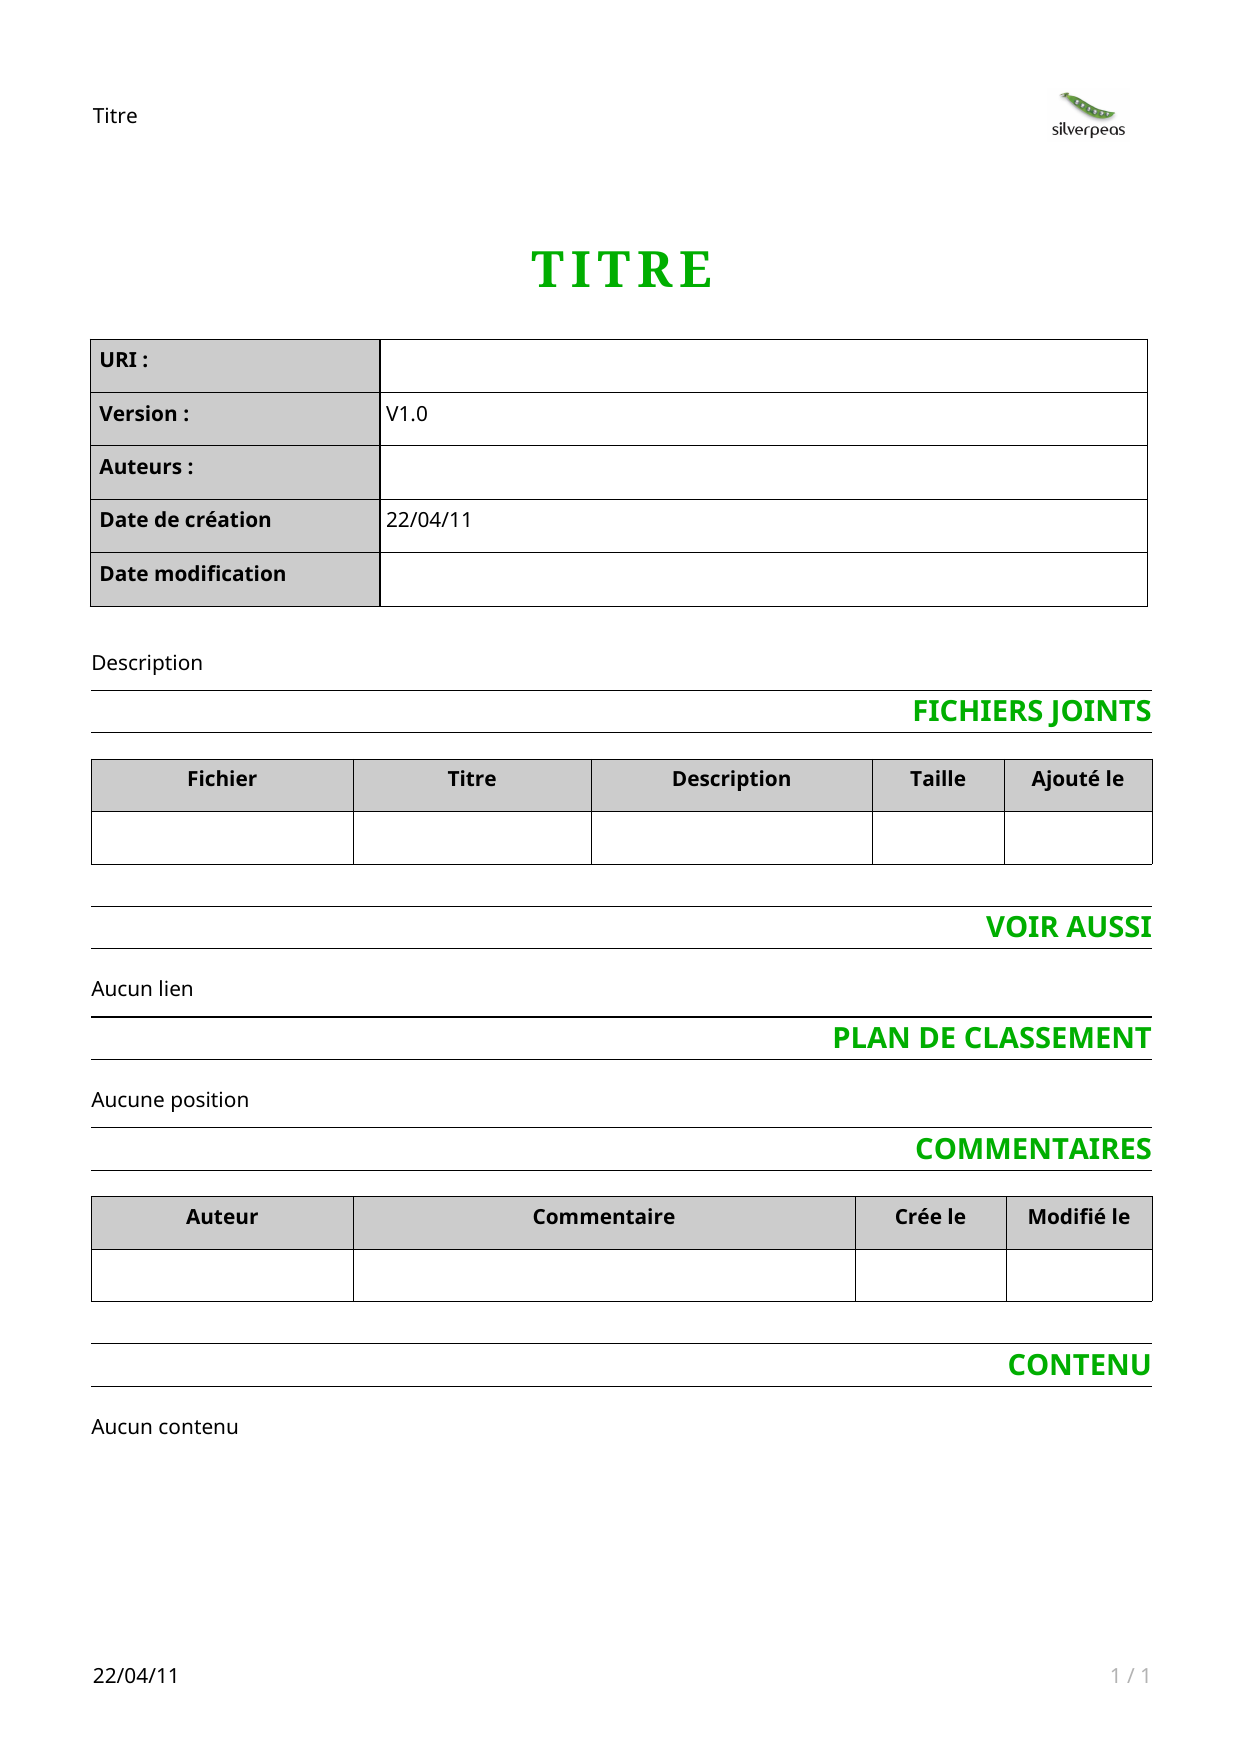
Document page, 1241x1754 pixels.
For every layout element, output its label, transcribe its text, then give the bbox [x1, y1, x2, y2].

table_cell [856, 1250, 1006, 1301]
subtitle Fichiers joints [91, 691, 1152, 732]
text Aucun contenu [91, 1412, 1152, 1441]
text Aucune position [91, 1085, 1152, 1114]
table_cell Auteurs : [91, 446, 379, 499]
table_cell Date modification [91, 553, 379, 606]
table_header Modifié le [1007, 1197, 1152, 1249]
table_cell [92, 812, 353, 863]
table_cell [381, 446, 1147, 499]
table_cell [92, 1250, 353, 1301]
table_header Commentaire [354, 1197, 855, 1249]
subtitle Voir aussi [91, 907, 1152, 948]
subtitle Plan de classement [91, 1018, 1152, 1059]
table_header Taille [873, 760, 1004, 811]
table_header URI : [91, 340, 379, 392]
table_header Description [592, 760, 872, 811]
table_header Titre [354, 760, 591, 811]
table_header Ajouté le [1005, 760, 1152, 811]
table_cell [1007, 1250, 1152, 1301]
table_cell Date de création [91, 500, 379, 552]
table_cell [354, 812, 591, 863]
text Titre [91, 227, 1152, 302]
table_header Auteur [92, 1197, 353, 1249]
table_cell [381, 553, 1147, 606]
table_cell 22/04/11 [381, 500, 1147, 552]
table_cell [1005, 812, 1152, 863]
table_header [381, 340, 1147, 392]
subtitle Contenu [91, 1344, 1152, 1386]
text Description [91, 648, 1152, 676]
subtitle Commentaires [91, 1128, 1152, 1170]
table_cell Version : [91, 393, 379, 445]
table_header Crée le [856, 1197, 1006, 1249]
table_cell [873, 812, 1004, 863]
table_cell [592, 812, 872, 863]
picture [1047, 88, 1130, 142]
text Aucun lien [91, 974, 1152, 1003]
table_cell [354, 1250, 855, 1301]
table_header Fichier [92, 760, 353, 811]
table_cell V1.0 [381, 393, 1147, 445]
